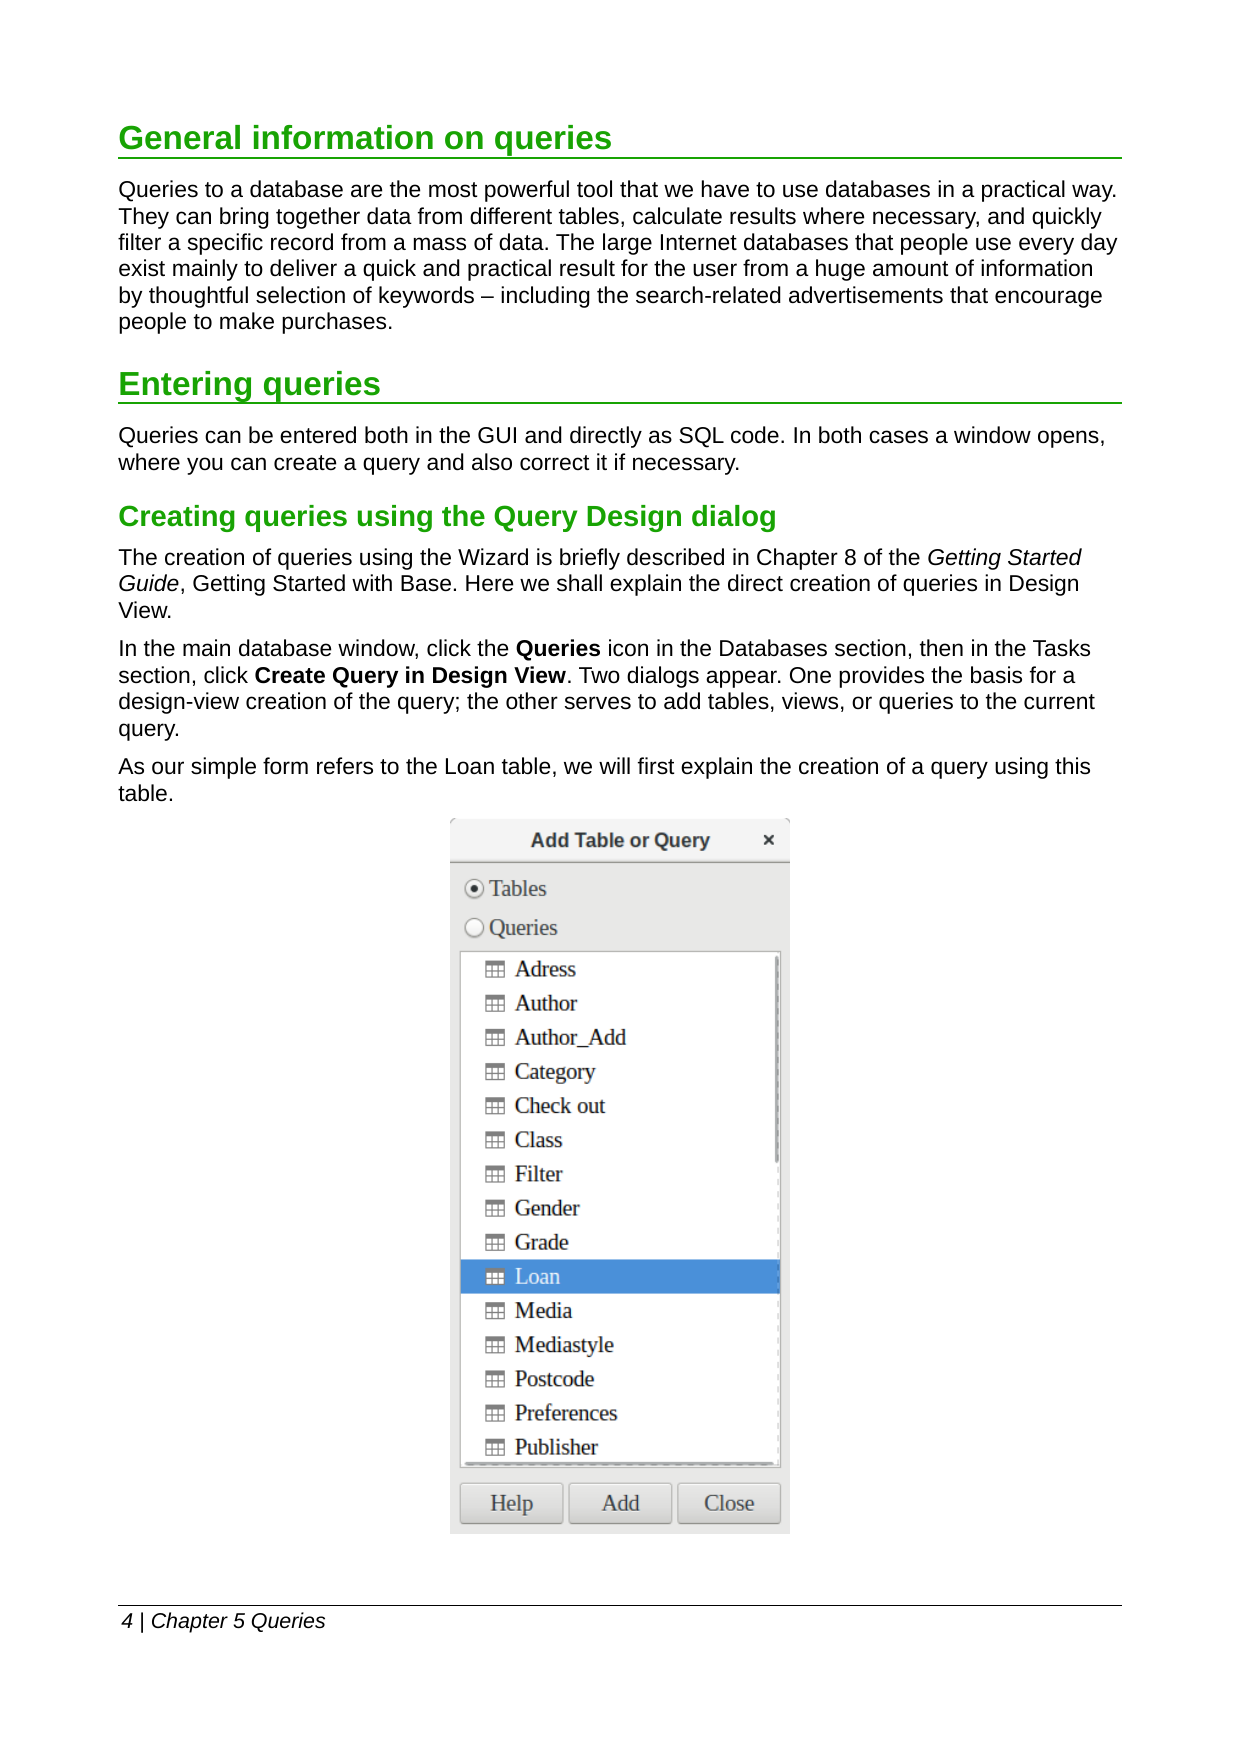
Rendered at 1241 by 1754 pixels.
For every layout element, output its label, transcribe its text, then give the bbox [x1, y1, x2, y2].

text As our simple form refers to the Loan table, we will first explain the creation of a query using this table. [118, 753, 1122, 806]
subtitle Entering queries [118, 364, 1122, 402]
text Queries can be entered both in the GUI and directly as SQL code. In both cases a window opens, where you can create a query and also correct it if necessary. [118, 422, 1122, 475]
subtitle General information on queries [118, 118, 1122, 157]
text In the main database window, click the Queries icon in the Databases section, then in the Tasks section, click Create Query in Design View. Two dialogs appear. One provides the basis for a design-view creation of the query; the other serves to add tables, views, or queries to the current query. [118, 635, 1122, 741]
picture [450, 818, 790, 1534]
text Queries to a database are the most powerful tool that we have to use databases in a practical way. They can bring together data from different tables, calculate results where necessary, and quickly filter a specific record from a mass of data. The large Internet databases that people use every day exist mainly to deliver a quick and practical result for the user from a huge amount of information by thoughtful selection of keywords – including the search-related advertisements that encourage people to make purchases. [118, 176, 1122, 334]
subtitle Creating queries using the Query Design dialog [118, 498, 1122, 532]
text The creation of queries using the Wizard is briefly described in Chapter 8 of the Getting Started Guide, Getting Started with Base. Here we shall explain the direct creation of queries in Design View. [118, 544, 1122, 623]
